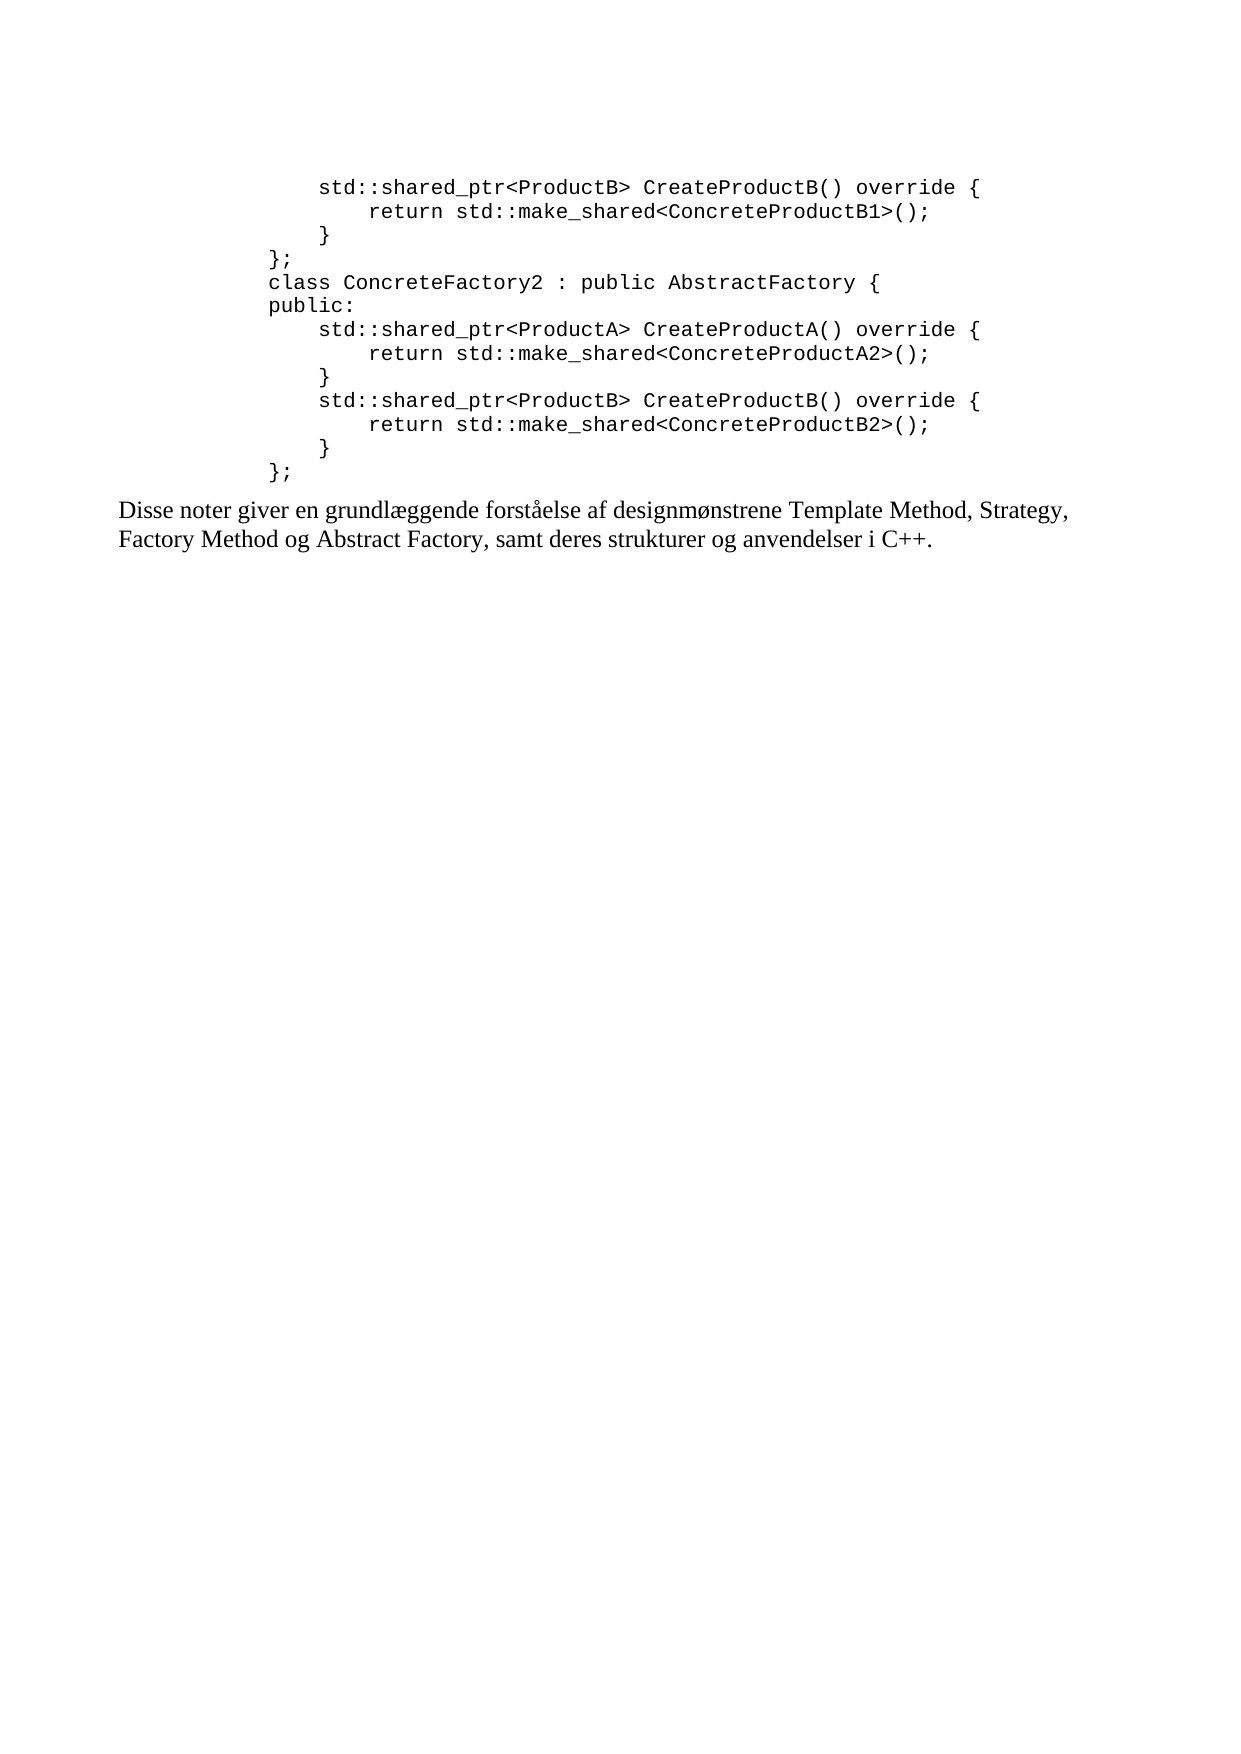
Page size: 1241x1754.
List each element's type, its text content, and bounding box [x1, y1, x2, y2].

text std::shared_ptr<ProductB> CreateProductB() override { [268, 177, 1122, 201]
text }; [268, 461, 1122, 484]
text }; [268, 248, 1122, 272]
text std::shared_ptr<ProductA> CreateProductA() override { [268, 319, 1122, 343]
text std::shared_ptr<ProductB> CreateProductB() override { [268, 390, 1122, 414]
text return std::make_shared<ConcreteProductB2>(); [268, 414, 1122, 437]
text return std::make_shared<ConcreteProductA2>(); [268, 343, 1122, 366]
text class ConcreteFactory2 : public AbstractFactory { [268, 272, 1122, 295]
text } [268, 437, 1122, 461]
text Disse noter giver en grundlæggende forståelse af designmønstrene Template Method, Strategy, Factory Method og Abstract Factory, samt deres strukturer og anvendelser i C++. [118, 495, 1122, 552]
text public: [268, 295, 1122, 319]
text return std::make_shared<ConcreteProductB1>(); [268, 201, 1122, 224]
text } [268, 366, 1122, 390]
text } [268, 224, 1122, 248]
